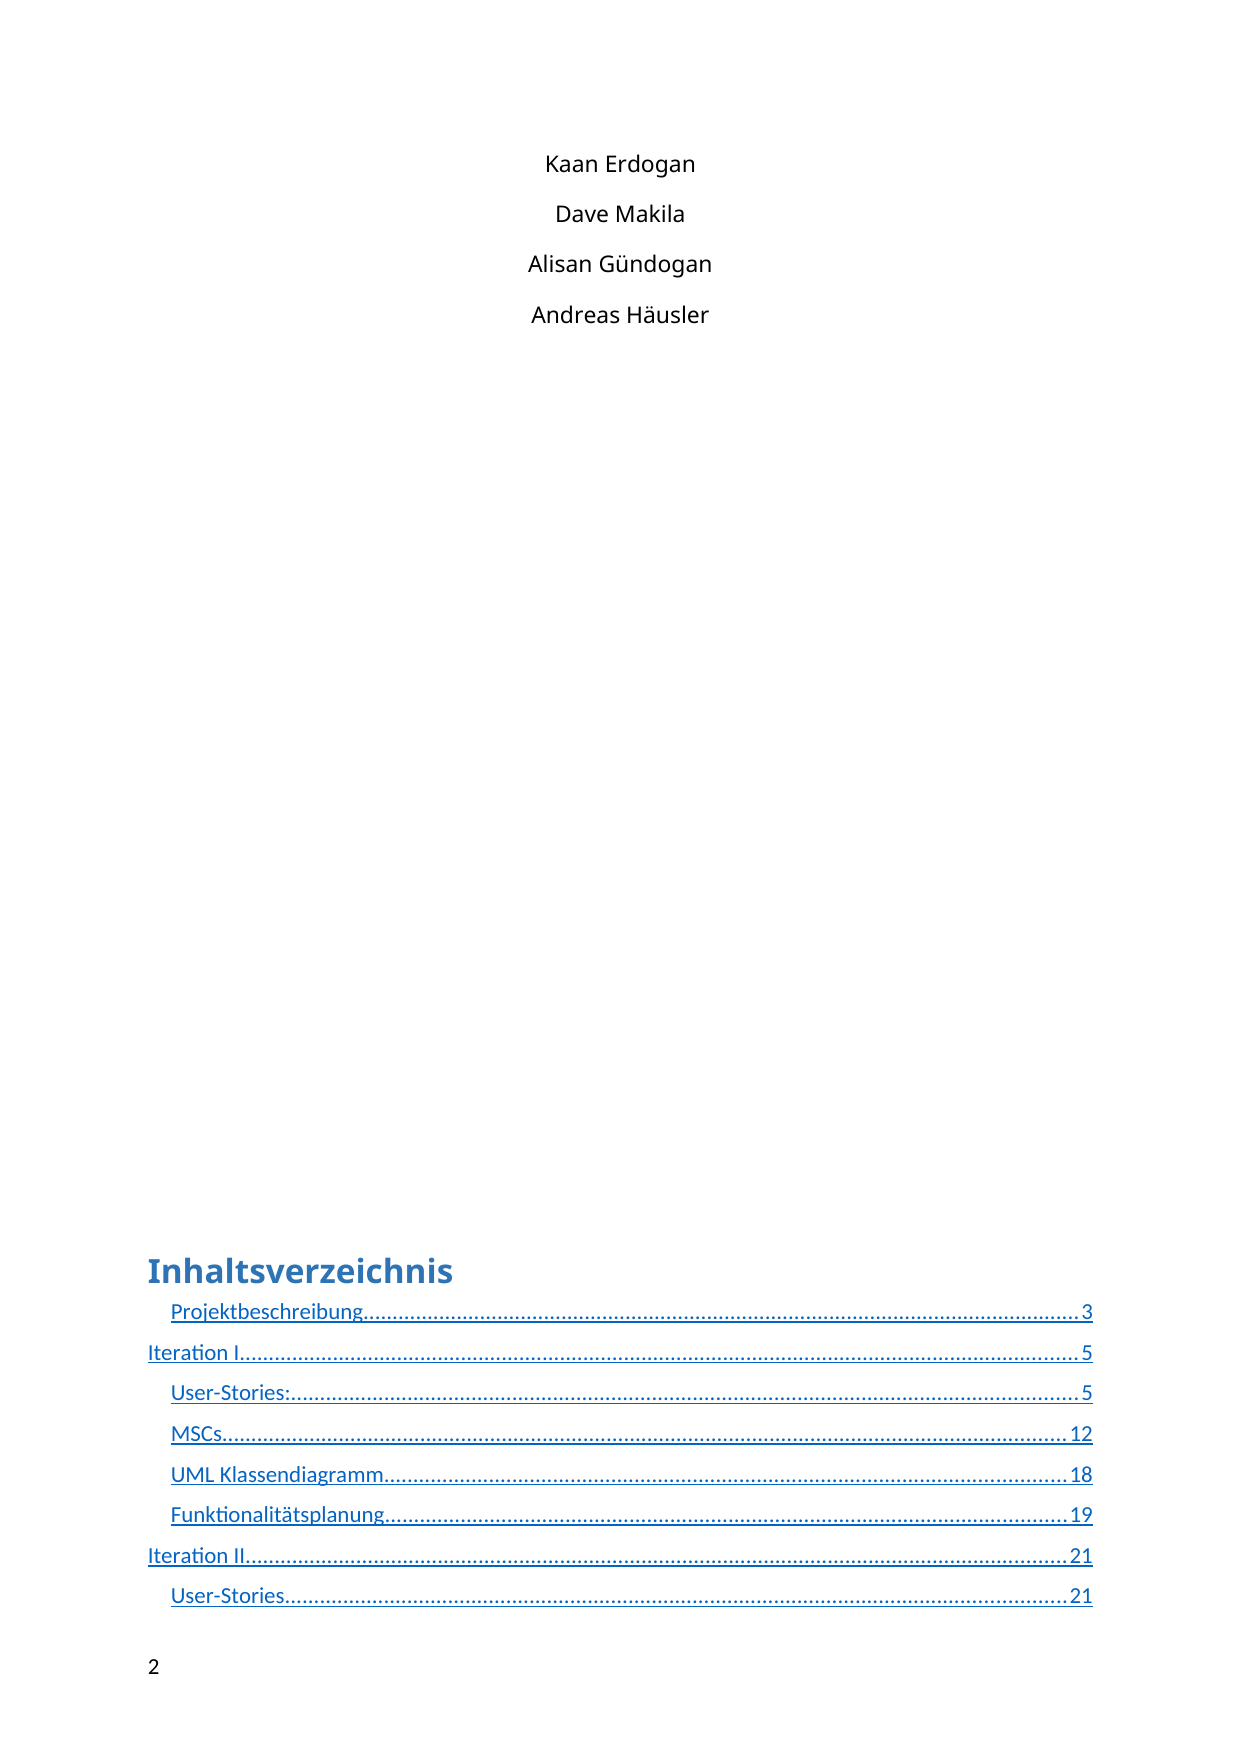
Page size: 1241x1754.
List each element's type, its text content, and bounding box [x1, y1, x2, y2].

text User-Stories 21 [171, 1582, 1093, 1606]
text Funktionalitätsplanung 19 [171, 1500, 1093, 1524]
text Andreas Häusler [148, 299, 1093, 330]
text Iteration I 5 [148, 1338, 1093, 1362]
text UML Klassendiagramm 18 [171, 1460, 1093, 1484]
text Alisan Gündogan [148, 248, 1093, 280]
text Dave Makila [148, 198, 1093, 229]
text Iteration II 21 [148, 1541, 1093, 1565]
text User-Stories: 5 [171, 1378, 1093, 1403]
subtitle Inhaltsverzeichnis [148, 1248, 1093, 1294]
text Projektbeschreibung 3 [171, 1297, 1093, 1321]
text MSCs 12 [171, 1419, 1093, 1443]
text Kaan Erdogan [148, 148, 1093, 179]
